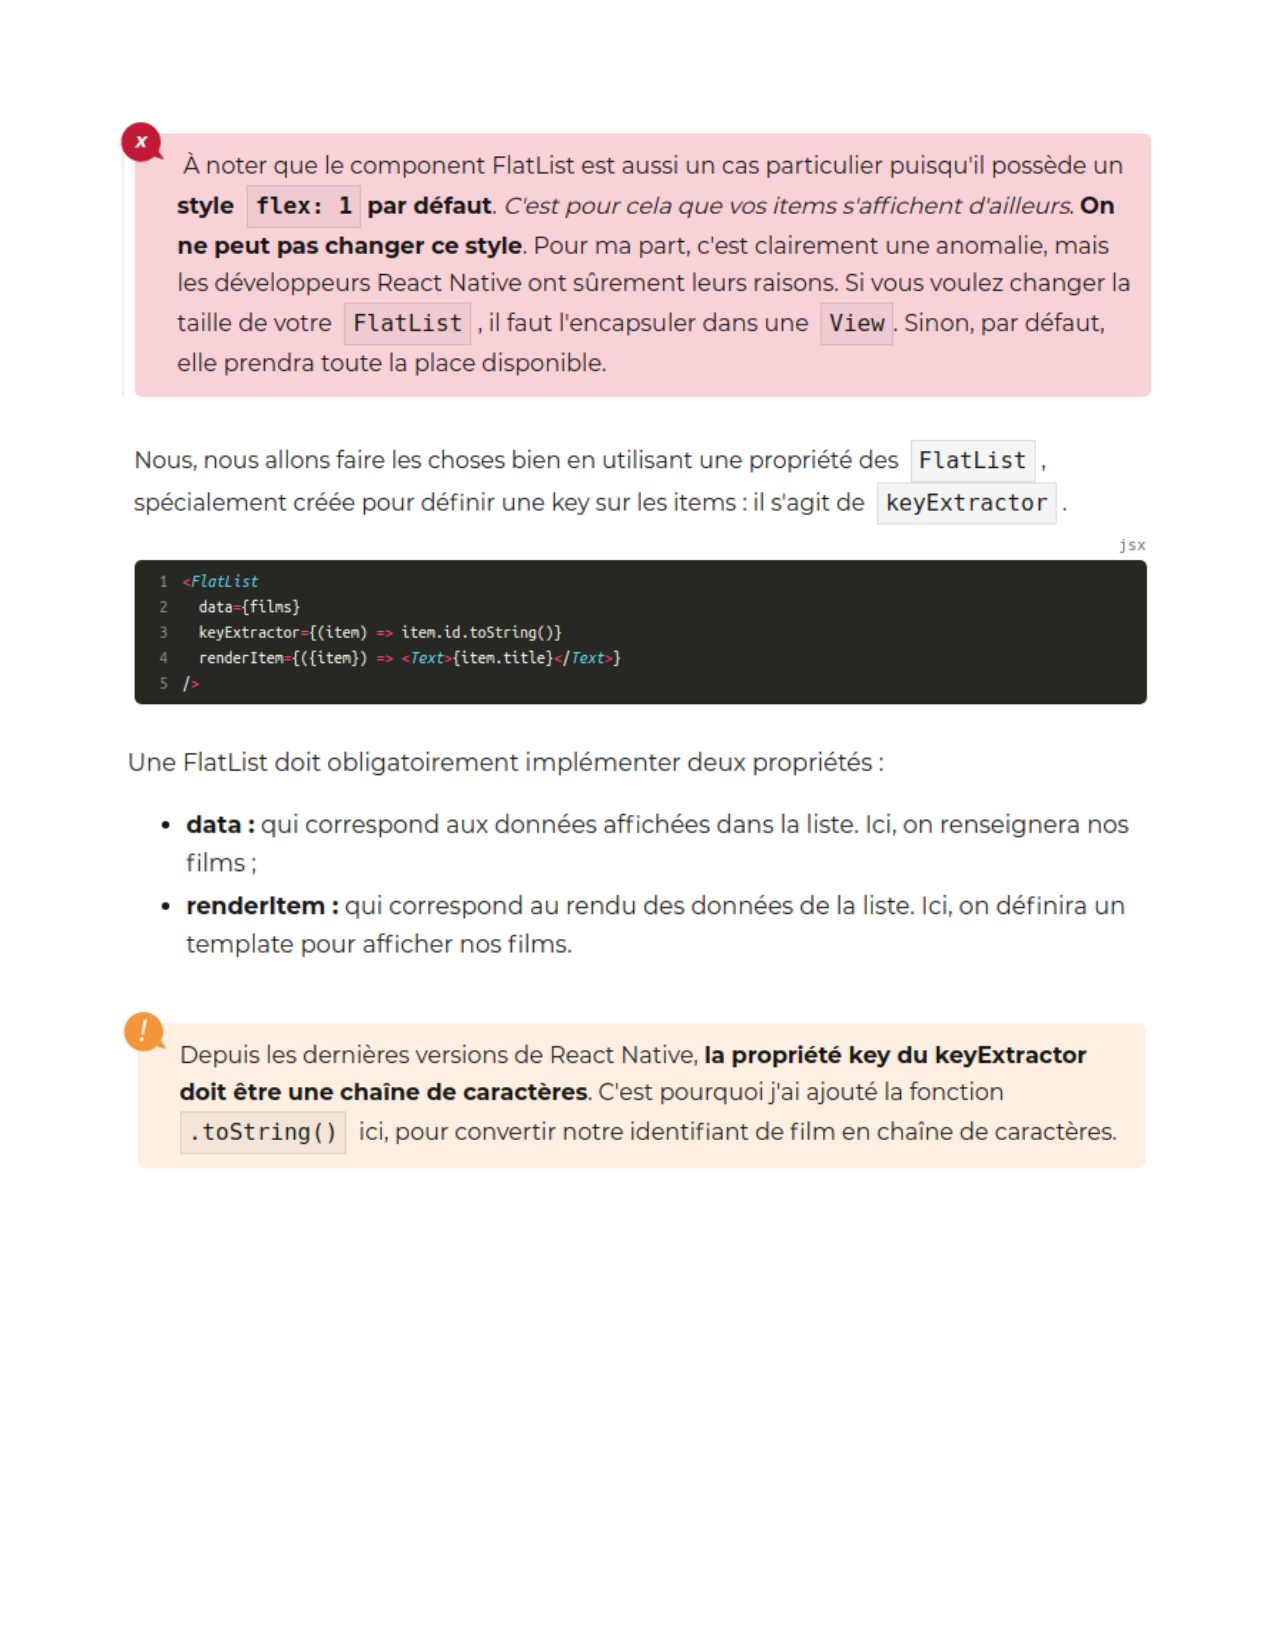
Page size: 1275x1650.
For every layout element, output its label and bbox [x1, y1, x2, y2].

picture [118, 746, 1157, 972]
picture [118, 1005, 1157, 1177]
picture [118, 433, 1157, 713]
picture [118, 118, 1157, 400]
